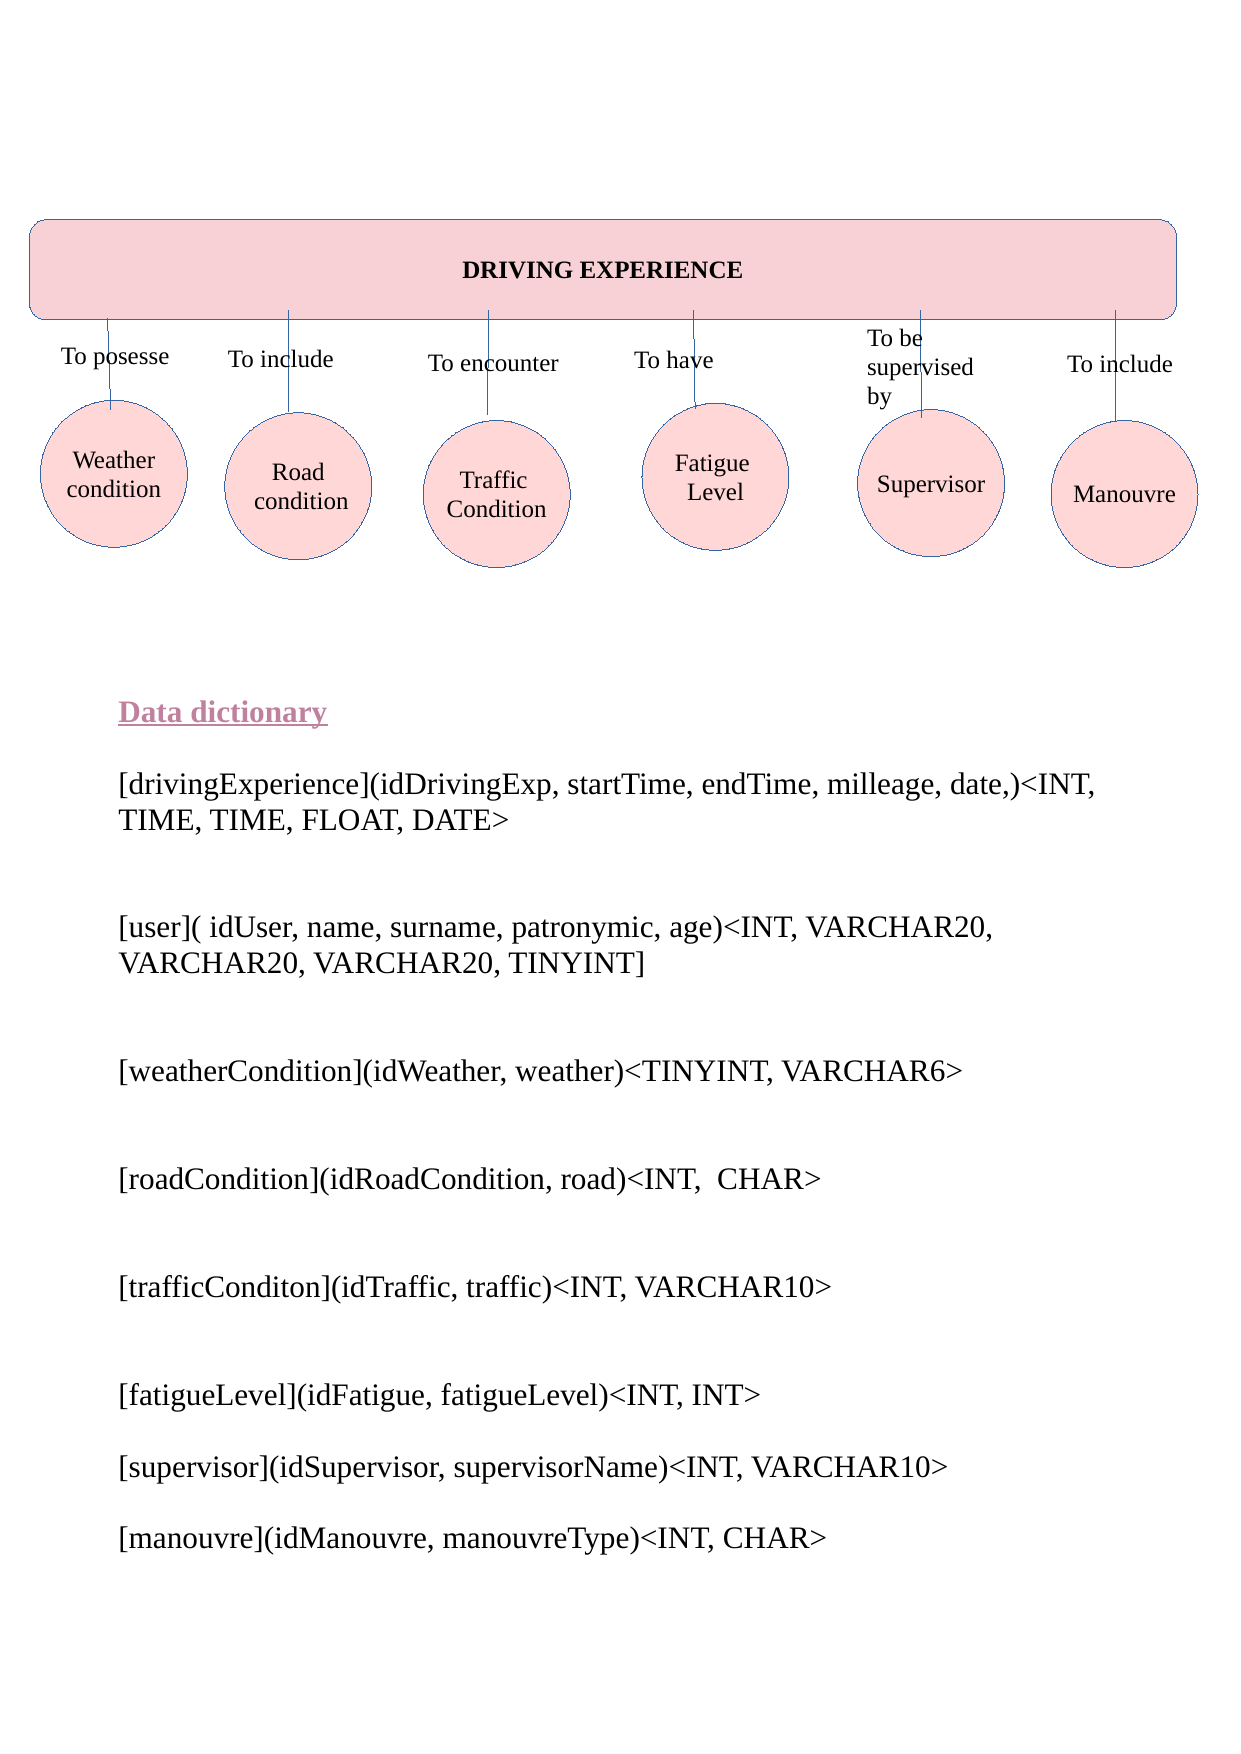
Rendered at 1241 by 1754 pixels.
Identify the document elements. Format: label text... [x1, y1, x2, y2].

text [manouvre](idManouvre, manouvreType)<INT, CHAR> [118, 1520, 1122, 1556]
text [weatherCondition](idWeather, weather)<TINYINT, VARCHAR6> [118, 1052, 1122, 1088]
text [supervisor](idSupervisor, supervisorName)<INT, VARCHAR10> [118, 1448, 1122, 1484]
text [user]( idUser, name, surname, patronymic, age)<INT, VARCHAR20, VARCHAR20, VARCHAR20, TINYINT] [118, 909, 1122, 981]
text [roadCondition](idRoadCondition, road)<INT, CHAR> [118, 1160, 1122, 1196]
text Data dictionary [118, 693, 1122, 729]
text [fatigueLevel](idFatigue, fatigueLevel)<INT, INT> [118, 1376, 1122, 1412]
text [trafficConditon](idTraffic, traffic)<INT, VARCHAR10> [118, 1268, 1122, 1304]
text [drivingExperience](idDrivingExp, startTime, endTime, milleage, date,)<INT, TIME, TIME, FLOAT, DATE> [118, 765, 1122, 837]
